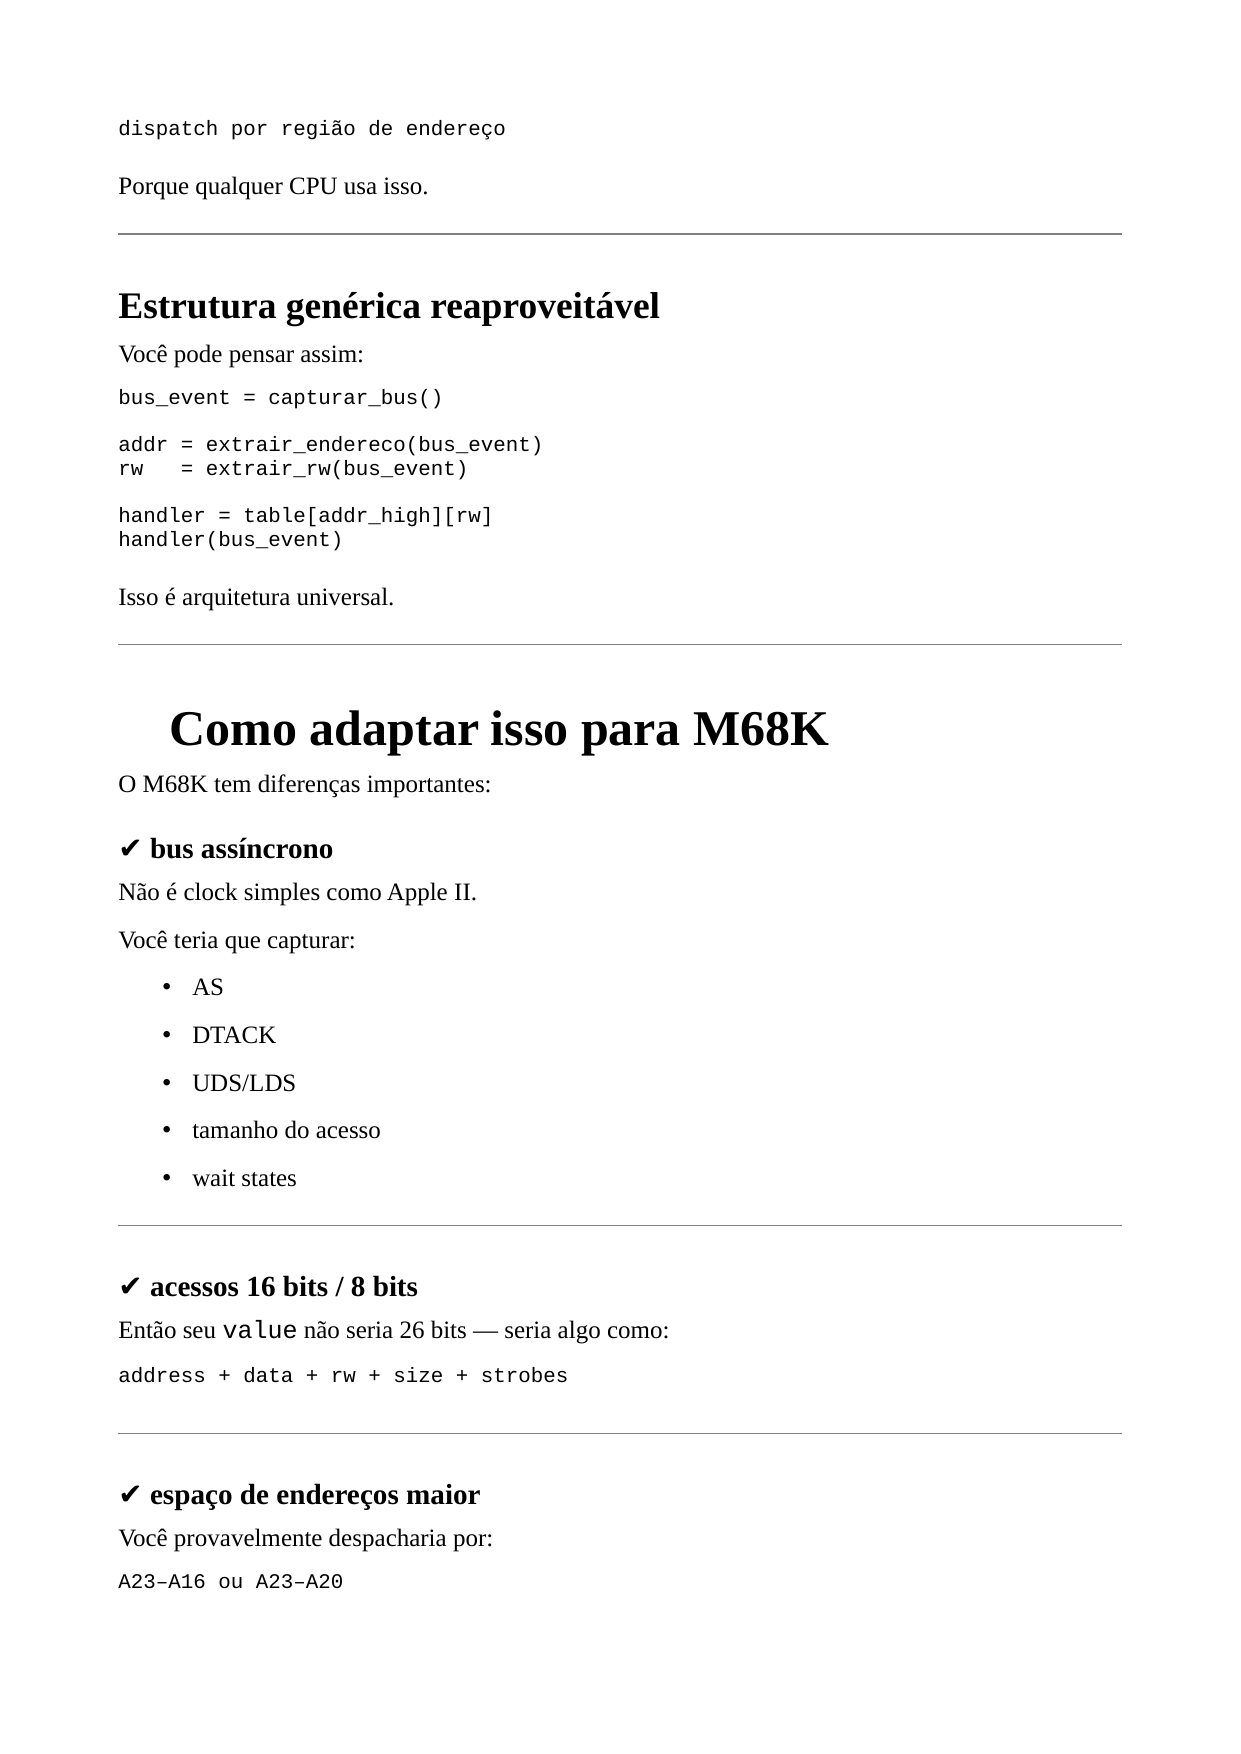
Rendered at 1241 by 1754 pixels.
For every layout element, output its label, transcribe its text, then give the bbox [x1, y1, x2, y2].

text Então seu value não seria 26 bits — seria algo como: [118, 1315, 1122, 1346]
list UDS/LDS [162, 1068, 1122, 1096]
subtitle ✔ acessos 16 bits / 8 bits [118, 1269, 1122, 1303]
list DTACK [162, 1020, 1122, 1049]
text bus_event = capturar_bus() [118, 387, 1122, 411]
text Você pode pensar assim: [118, 339, 1122, 368]
text addr = extrair_endereco(bus_event) [118, 434, 1122, 458]
text A23–A16 ou A23–A20 [118, 1571, 1122, 1595]
subtitle ✔ espaço de endereços maior [118, 1477, 1122, 1511]
list wait states [162, 1163, 1122, 1192]
text O M68K tem diferenças importantes: [118, 769, 1122, 798]
text Porque qualquer CPU usa isso. [118, 171, 1122, 200]
text Não é clock simples como Apple II. [118, 877, 1122, 906]
text Você teria que capturar: [118, 925, 1122, 954]
text handler = table[addr_high][rw] [118, 505, 1122, 529]
text rw = extrair_rw(bus_event) [118, 458, 1122, 482]
text handler(bus_event) [118, 529, 1122, 553]
subtitle 🧩 Como adaptar isso para M68K [118, 699, 1122, 757]
text address + data + rw + size + strobes [118, 1365, 1122, 1389]
text Você provavelmente despacharia por: [118, 1523, 1122, 1552]
subtitle ✔ bus assíncrono [118, 831, 1122, 865]
subtitle Estrutura genérica reaproveitável [118, 284, 1122, 327]
list AS [162, 972, 1122, 1001]
text dispatch por região de endereço [118, 118, 1122, 142]
list tamanho do acesso [162, 1115, 1122, 1144]
text Isso é arquitetura universal. [118, 582, 1122, 611]
